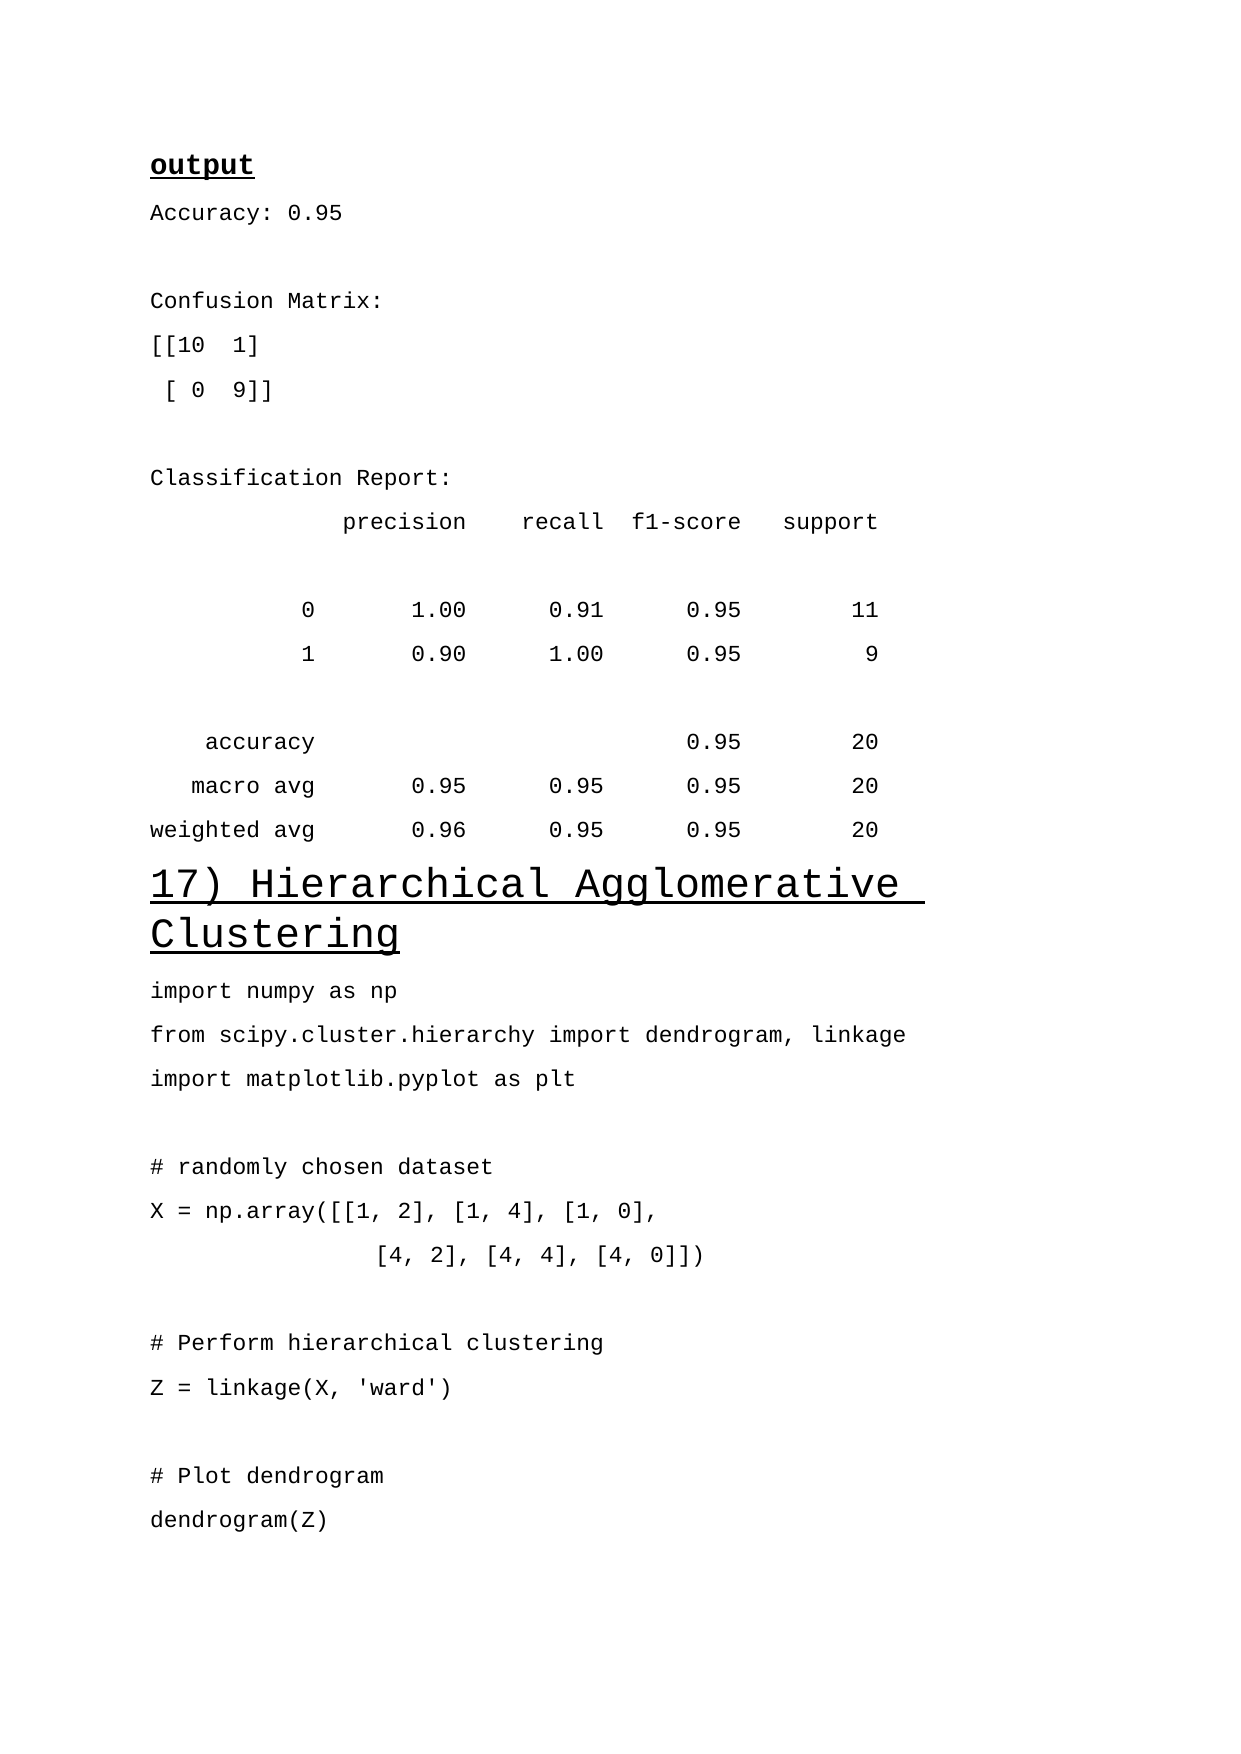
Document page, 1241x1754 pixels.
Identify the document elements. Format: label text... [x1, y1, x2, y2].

text # Plot dendrogram [150, 1464, 1090, 1490]
text [[10 1] [150, 334, 1090, 360]
text Classification Report: [150, 466, 1090, 492]
text accuracy 0.95 20 [150, 730, 1090, 756]
text output [150, 150, 1090, 183]
text import numpy as np [150, 979, 1090, 1005]
text # randomly chosen dataset [150, 1156, 1090, 1181]
text weighted avg 0.96 0.95 0.95 20 [150, 818, 1090, 844]
text 17) Hierarchical Agglomerative Clustering [150, 863, 1090, 960]
text [ 0 9]] [150, 378, 1090, 404]
text import matplotlib.pyplot as plt [150, 1067, 1090, 1093]
text X = np.array([[1, 2], [1, 4], [1, 0], [150, 1199, 1090, 1226]
text [4, 2], [4, 4], [4, 0]]) [150, 1244, 1090, 1269]
text # Perform hierarchical clustering [150, 1332, 1090, 1358]
text Accuracy: 0.95 [150, 202, 1090, 228]
text Z = linkage(X, 'ward') [150, 1376, 1090, 1402]
text macro avg 0.95 0.95 0.95 20 [150, 774, 1090, 800]
text 1 0.90 1.00 0.95 9 [150, 642, 1090, 668]
text from scipy.cluster.hierarchy import dendrogram, linkage [150, 1023, 1090, 1049]
text dendrogram(Z) [150, 1508, 1090, 1534]
text 0 1.00 0.91 0.95 11 [150, 598, 1090, 624]
text precision recall f1-score support [150, 510, 1090, 536]
text Confusion Matrix: [150, 290, 1090, 316]
